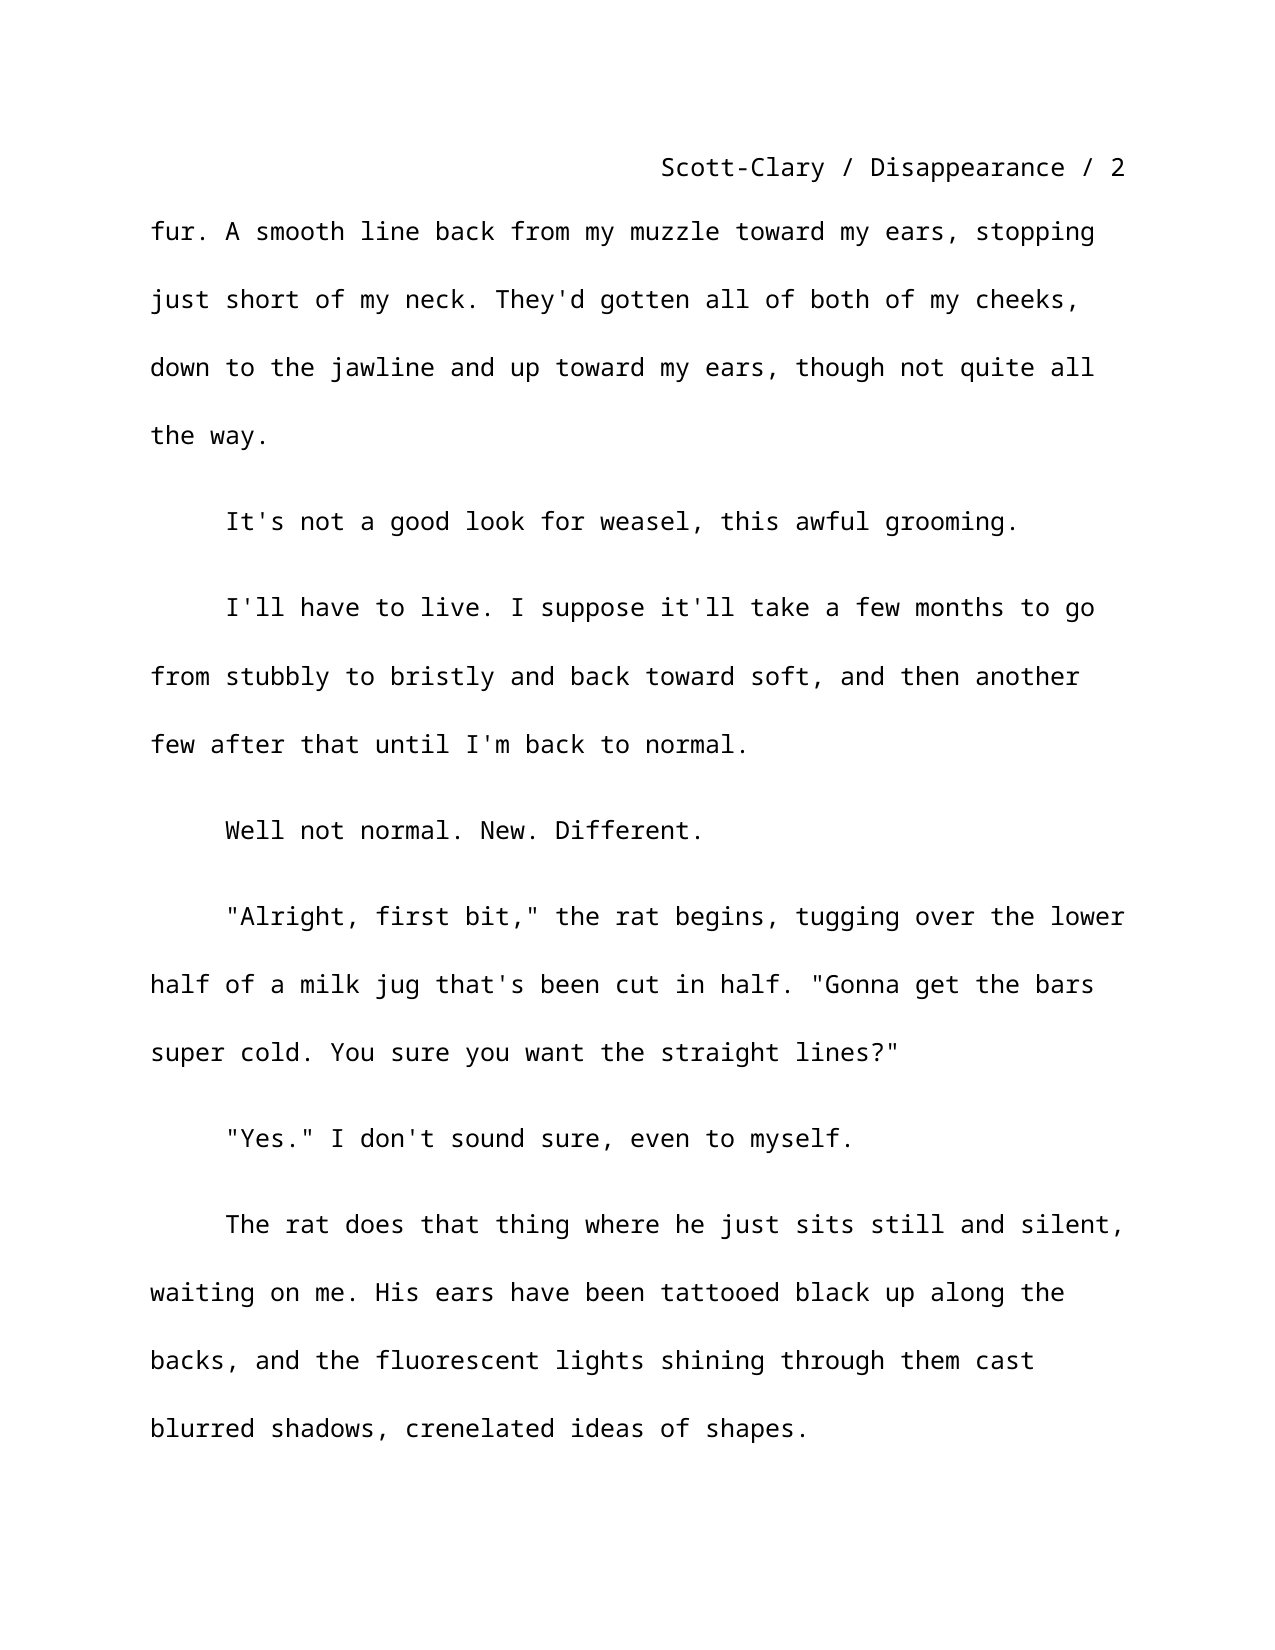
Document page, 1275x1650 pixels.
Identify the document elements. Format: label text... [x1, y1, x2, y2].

text "Yes." I don't sound sure, even to myself. [150, 1121, 1125, 1155]
text The rat does that thing where he just sits still and silent, waiting on me. His ears have been tattooed black up along the backs, and the fluorescent lights shining through them cast blurred shadows, crenelated ideas of shapes. [150, 1207, 1125, 1445]
text "Alright, first bit," the rat begins, tugging over the lower half of a milk jug that's been cut in half. "Gonna get the bars super cold. You sure you want the straight lines?" [150, 898, 1125, 1069]
text Well not normal. New. Different. [150, 812, 1125, 846]
text fur. A smooth line back from my muzzle toward my ears, stopping just short of my neck. They'd gotten all of both of my cheeks, down to the jawline and up toward my ears, though not quite all the way. [150, 213, 1125, 452]
text It's not a good look for weasel, this awful grooming. [150, 504, 1125, 538]
text I'll have to live. I suppose it'll take a few months to go from stubbly to bristly and back toward soft, and then another few after that until I'm back to normal. [150, 590, 1125, 760]
